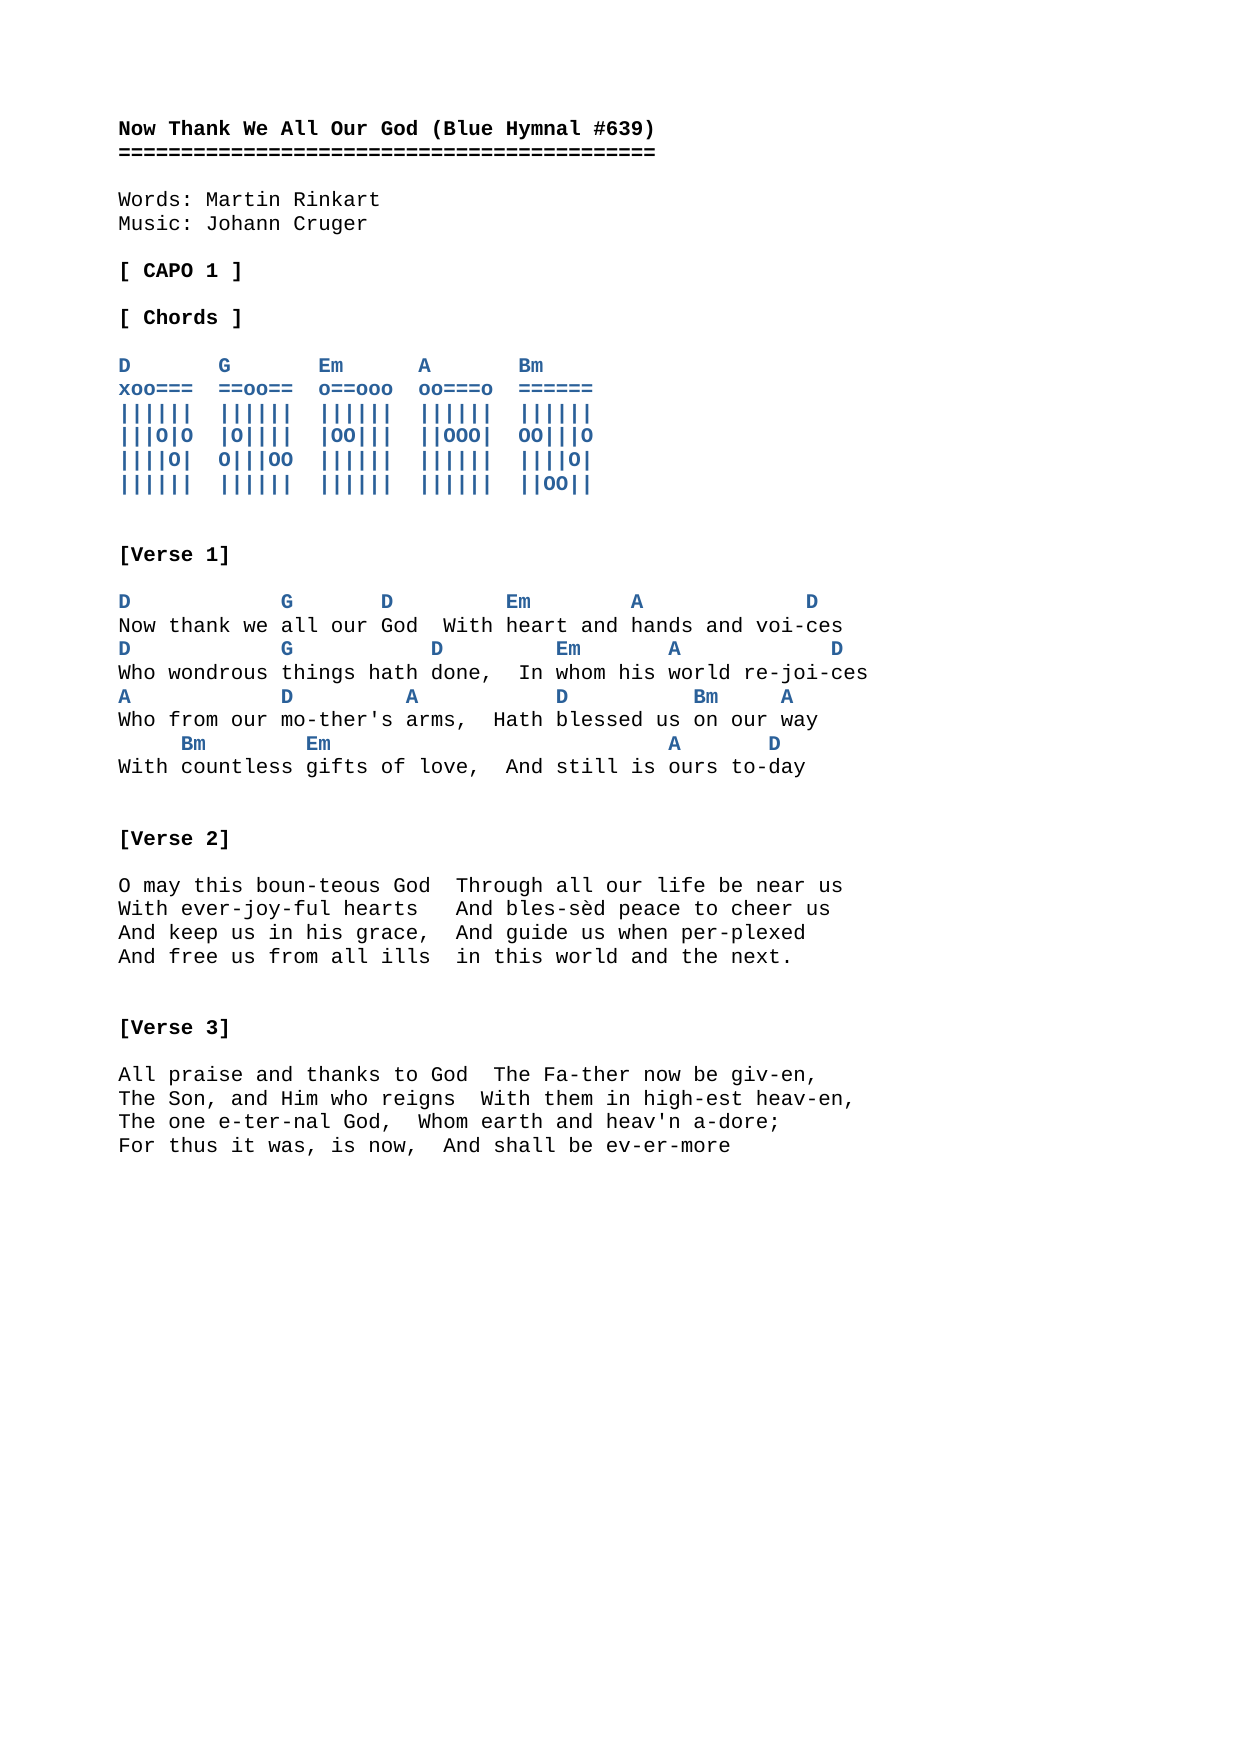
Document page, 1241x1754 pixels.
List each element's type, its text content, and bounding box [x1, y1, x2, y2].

text Now Thank We All Our God (Blue Hymnal #639) [118, 118, 1122, 142]
text Bm Em A D [118, 733, 1122, 757]
text For thus it was, is now, And shall be ev-er-more [118, 1135, 1122, 1158]
text With countless gifts of love, And still is ours to-day [118, 757, 1122, 780]
text Words: Martin Rinkart [118, 189, 1122, 213]
text And keep us in his grace, And guide us when per-plexed [118, 922, 1122, 946]
text The Son, and Him who reigns With them in high-est heav-en, [118, 1088, 1122, 1111]
text Music: Johann Cruger [118, 213, 1122, 236]
text [Verse 1] [118, 544, 1122, 567]
text [Verse 3] [118, 1017, 1122, 1040]
text D G D Em A D [118, 638, 1122, 662]
text [Verse 2] [118, 827, 1122, 851]
text O may this boun-teous God Through all our life be near us [118, 875, 1122, 898]
text |||||| |||||| |||||| |||||| |||||| [118, 402, 1122, 426]
text And free us from all ills in this world and the next. [118, 946, 1122, 969]
text Who from our mo-ther's arms, Hath blessed us on our way [118, 709, 1122, 733]
text A D A D Bm A [118, 686, 1122, 709]
text =========================================== [118, 142, 1122, 165]
text D G D Em A D [118, 591, 1122, 615]
text |||O|O |O|||| |OO||| ||OOO| OO|||O [118, 426, 1122, 449]
text [ CAPO 1 ] [118, 260, 1122, 284]
text [ Chords ] [118, 307, 1122, 331]
text With ever-joy-ful hearts And bles-sèd peace to cheer us [118, 898, 1122, 922]
text |||||| |||||| |||||| |||||| ||OO|| [118, 473, 1122, 496]
text Now thank we all our God With heart and hands and voi-ces [118, 615, 1122, 638]
text All praise and thanks to God The Fa-ther now be giv-en, [118, 1064, 1122, 1088]
text The one e-ter-nal God, Whom earth and heav'n a-dore; [118, 1111, 1122, 1135]
text Who wondrous things hath done, In whom his world re-joi-ces [118, 662, 1122, 686]
text xoo=== ==oo== o==ooo oo===o ====== [118, 378, 1122, 402]
text D G Em A Bm [118, 354, 1122, 378]
text ||||O| O|||OO |||||| |||||| ||||O| [118, 449, 1122, 473]
